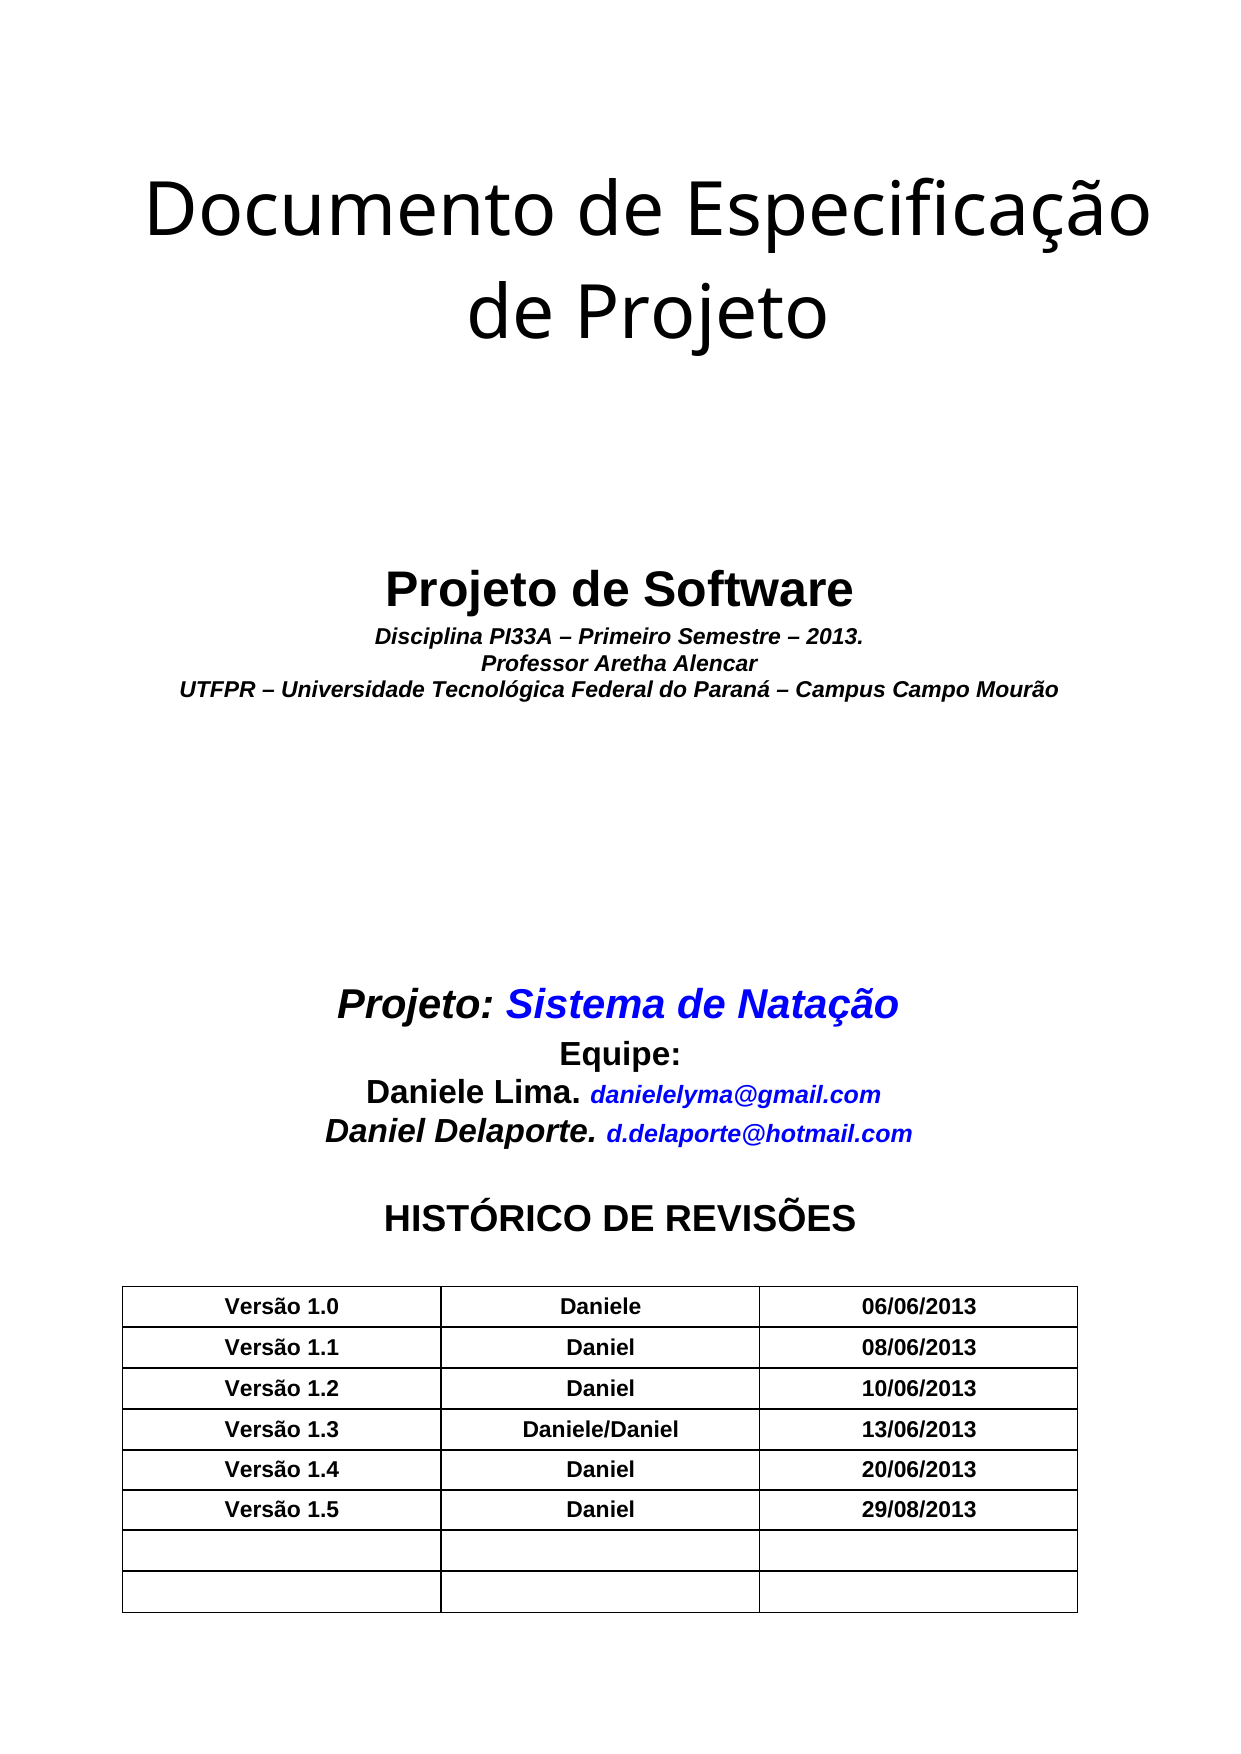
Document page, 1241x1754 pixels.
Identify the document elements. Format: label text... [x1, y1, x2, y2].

table_cell 29/08/2013 [760, 1491, 1077, 1529]
text Daniel Delaporte. d.delaporte@hotmail.com [118, 1111, 1122, 1149]
table_cell 20/06/2013 [760, 1451, 1077, 1489]
table_cell 10/06/2013 [760, 1369, 1077, 1408]
table_cell [760, 1531, 1077, 1570]
text Projeto de Software [118, 559, 1122, 617]
table_header Versão 1.0 [123, 1287, 440, 1326]
table_cell [760, 1572, 1077, 1612]
table_cell Daniel [442, 1328, 759, 1367]
table_cell Versão 1.3 [123, 1410, 440, 1449]
text Projeto: Sistema de Natação [118, 980, 1122, 1028]
table_cell Versão 1.4 [123, 1451, 440, 1489]
table_cell Daniel [442, 1369, 759, 1408]
table_header Daniele [442, 1287, 759, 1326]
table_cell Daniel [442, 1491, 759, 1529]
table_header 06/06/2013 [760, 1287, 1077, 1326]
text Documento de Especificação de Projeto [118, 156, 1178, 360]
table_cell [442, 1531, 759, 1570]
text HISTÓRICO DE REVISÕES [118, 1196, 1122, 1239]
text Equipe: [118, 1034, 1122, 1072]
table_cell Daniel [442, 1451, 759, 1489]
table_cell Daniele/Daniel [442, 1410, 759, 1449]
text Disciplina PI33A – Primeiro Semestre – 2013. Professor Aretha Alencar UTFPR – Universidade Tecnológica Federal do Paraná – Campus Campo Mourão [118, 623, 1122, 702]
table_cell [123, 1531, 440, 1570]
table_cell Versão 1.5 [123, 1491, 440, 1529]
table_cell Versão 1.1 [123, 1328, 440, 1367]
table_cell 08/06/2013 [760, 1328, 1077, 1367]
table_cell [123, 1572, 440, 1612]
table_cell 13/06/2013 [760, 1410, 1077, 1449]
text Daniele Lima. danielelyma@gmail.com [118, 1072, 1122, 1111]
table_cell Versão 1.2 [123, 1369, 440, 1408]
table_cell [442, 1572, 759, 1612]
